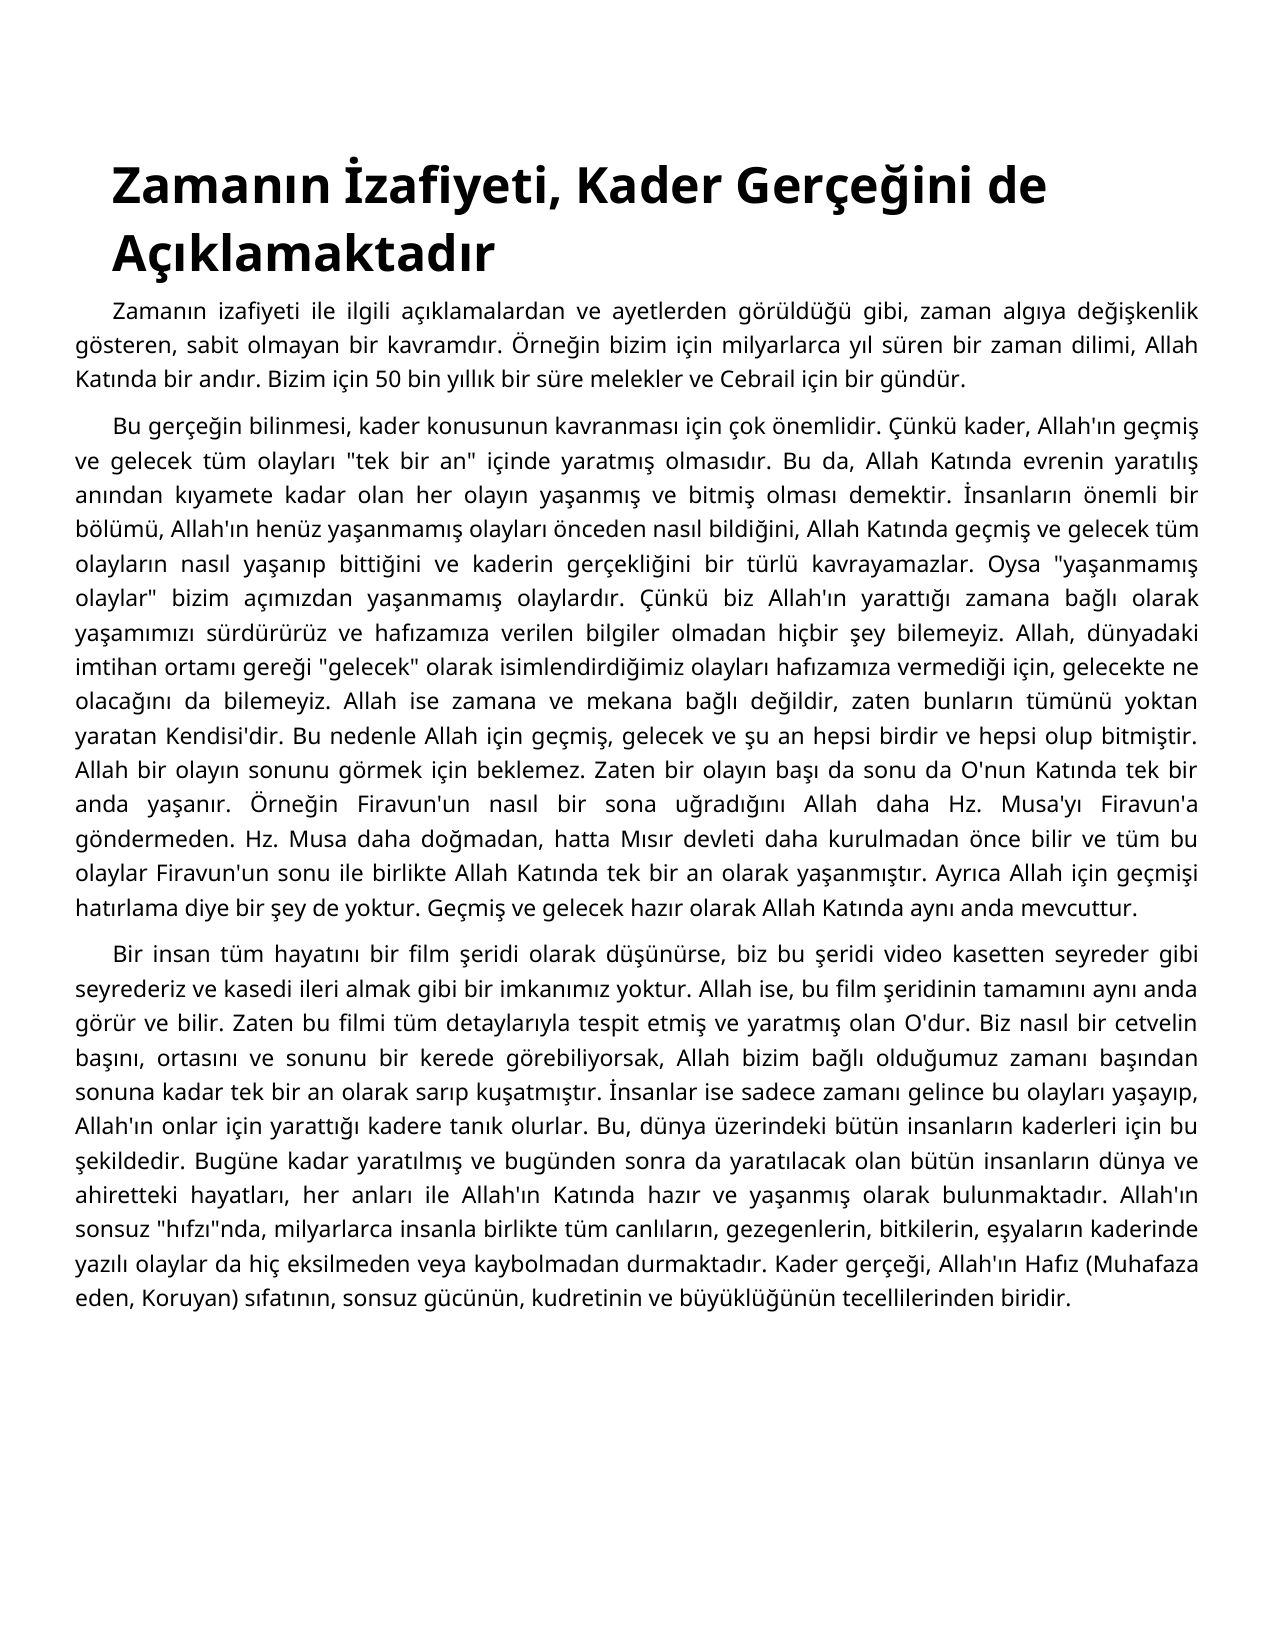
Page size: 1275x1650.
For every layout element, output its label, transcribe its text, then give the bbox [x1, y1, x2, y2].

text Bu gerçeğin bilinmesi, kader konusunun kavranması için çok önemlidir. Çünkü kader, Allah'ın geçmiş ve gelecek tüm olayları "tek bir an" içinde yaratmış olmasıdır. Bu da, Allah Katında evrenin yaratılış anından kıyamete kadar olan her olayın yaşanmış ve bitmiş olması demektir. İnsanların önemli bir bölümü, Allah'ın henüz yaşanmamış olayları önceden nasıl bildiğini, Allah Katında geçmiş ve gelecek tüm olayların nasıl yaşanıp bittiğini ve kaderin gerçekliğini bir türlü kavrayamazlar. Oysa "yaşanmamış olaylar" bizim açımızdan yaşanmamış olaylardır. Çünkü biz Allah'ın yarattığı zamana bağlı olarak yaşamımızı sürdürürüz ve hafızamıza verilen bilgiler olmadan hiçbir şey bilemeyiz. Allah, dünyadaki imtihan ortamı gereği "gelecek" olarak isimlendirdiğimiz olayları hafızamıza vermediği için, gelecekte ne olacağını da bilemeyiz. Allah ise zamana ve mekana bağlı değildir, zaten bunların tümünü yoktan yaratan Kendisi'dir. Bu nedenle Allah için geçmiş, gelecek ve şu an hepsi birdir ve hepsi olup bitmiştir. Allah bir olayın sonunu görmek için beklemez. Zaten bir olayın başı da sonu da O'nun Katında tek bir anda yaşanır. Örneğin Firavun'un nasıl bir sona uğradığını Allah daha Hz. Musa'yı Firavun'a göndermeden. Hz. Musa daha doğmadan, hatta Mısır devleti daha kurulmadan önce bilir ve tüm bu olaylar Firavun'un sonu ile birlikte Allah Katında tek bir an olarak yaşanmıştır. Ayrıca Allah için geçmişi hatırlama diye bir şey de yoktur. Geçmiş ve gelecek hazır olarak Allah Katında aynı anda mevcuttur. [75, 410, 1200, 923]
subtitle Zamanın İzafiyeti, Kader Gerçeğini de Açıklamaktadır [112, 150, 1200, 286]
text Bir insan tüm hayatını bir film şeridi olarak düşünürse, biz bu şeridi video kasetten seyreder gibi seyrederiz ve kasedi ileri almak gibi bir imkanımız yoktur. Allah ise, bu film şeridinin tamamını aynı anda görür ve bilir. Zaten bu filmi tüm detaylarıyla tespit etmiş ve yaratmış olan O'dur. Biz nasıl bir cetvelin başını, ortasını ve sonunu bir kerede görebiliyorsak, Allah bizim bağlı olduğumuz zamanı başından sonuna kadar tek bir an olarak sarıp kuşatmıştır. İnsanlar ise sadece zamanı gelince bu olayları yaşayıp, Allah'ın onlar için yarattığı kadere tanık olurlar. Bu, dünya üzerindeki bütün insanların kaderleri için bu şekildedir. Bugüne kadar yaratılmış ve bugünden sonra da yaratılacak olan bütün insanların dünya ve ahiretteki hayatları, her anları ile Allah'ın Katında hazır ve yaşanmış olarak bulunmaktadır. Allah'ın sonsuz "hıfzı"nda, milyarlarca insanla birlikte tüm canlıların, gezegenlerin, bitkilerin, eşyaların kaderinde yazılı olaylar da hiç eksilmeden veya kaybolmadan durmaktadır. Kader gerçeği, Allah'ın Hafız (Muhafaza eden, Koruyan) sıfatının, sonsuz gücünün, kudretinin ve büyüklüğünün tecellilerinden biridir. [75, 938, 1200, 1313]
text Zamanın izafiyeti ile ilgili açıklamalardan ve ayetlerden görüldüğü gibi, zaman algıya değişkenlik gösteren, sabit olmayan bir kavramdır. Örneğin bizim için milyarlarca yıl süren bir zaman dilimi, Allah Katında bir andır. Bizim için 50 bin yıllık bir süre melekler ve Cebrail için bir gündür. [75, 294, 1200, 394]
